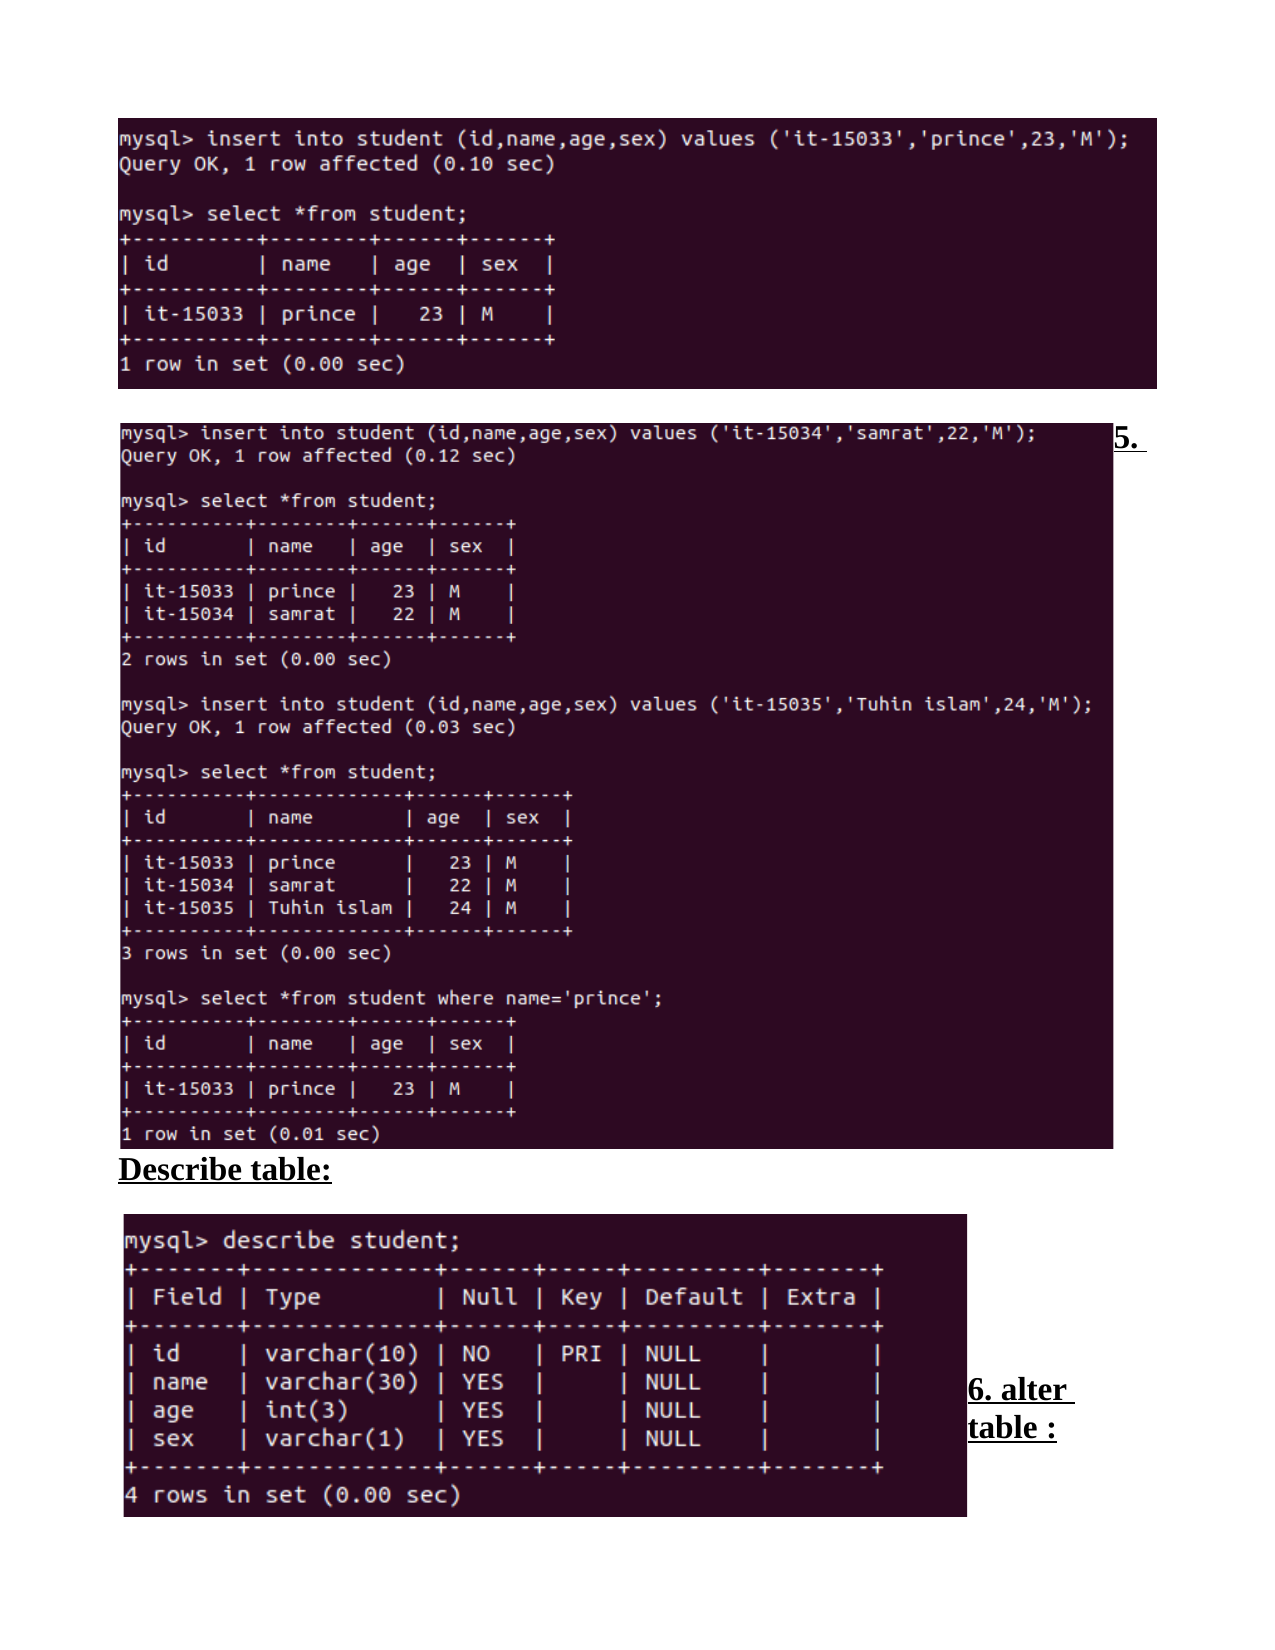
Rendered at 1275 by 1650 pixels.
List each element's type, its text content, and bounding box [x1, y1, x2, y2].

text 6. alter table : [968, 1369, 1157, 1446]
text [118, 1369, 123, 1446]
text 5. Describe table: [118, 417, 1157, 1187]
